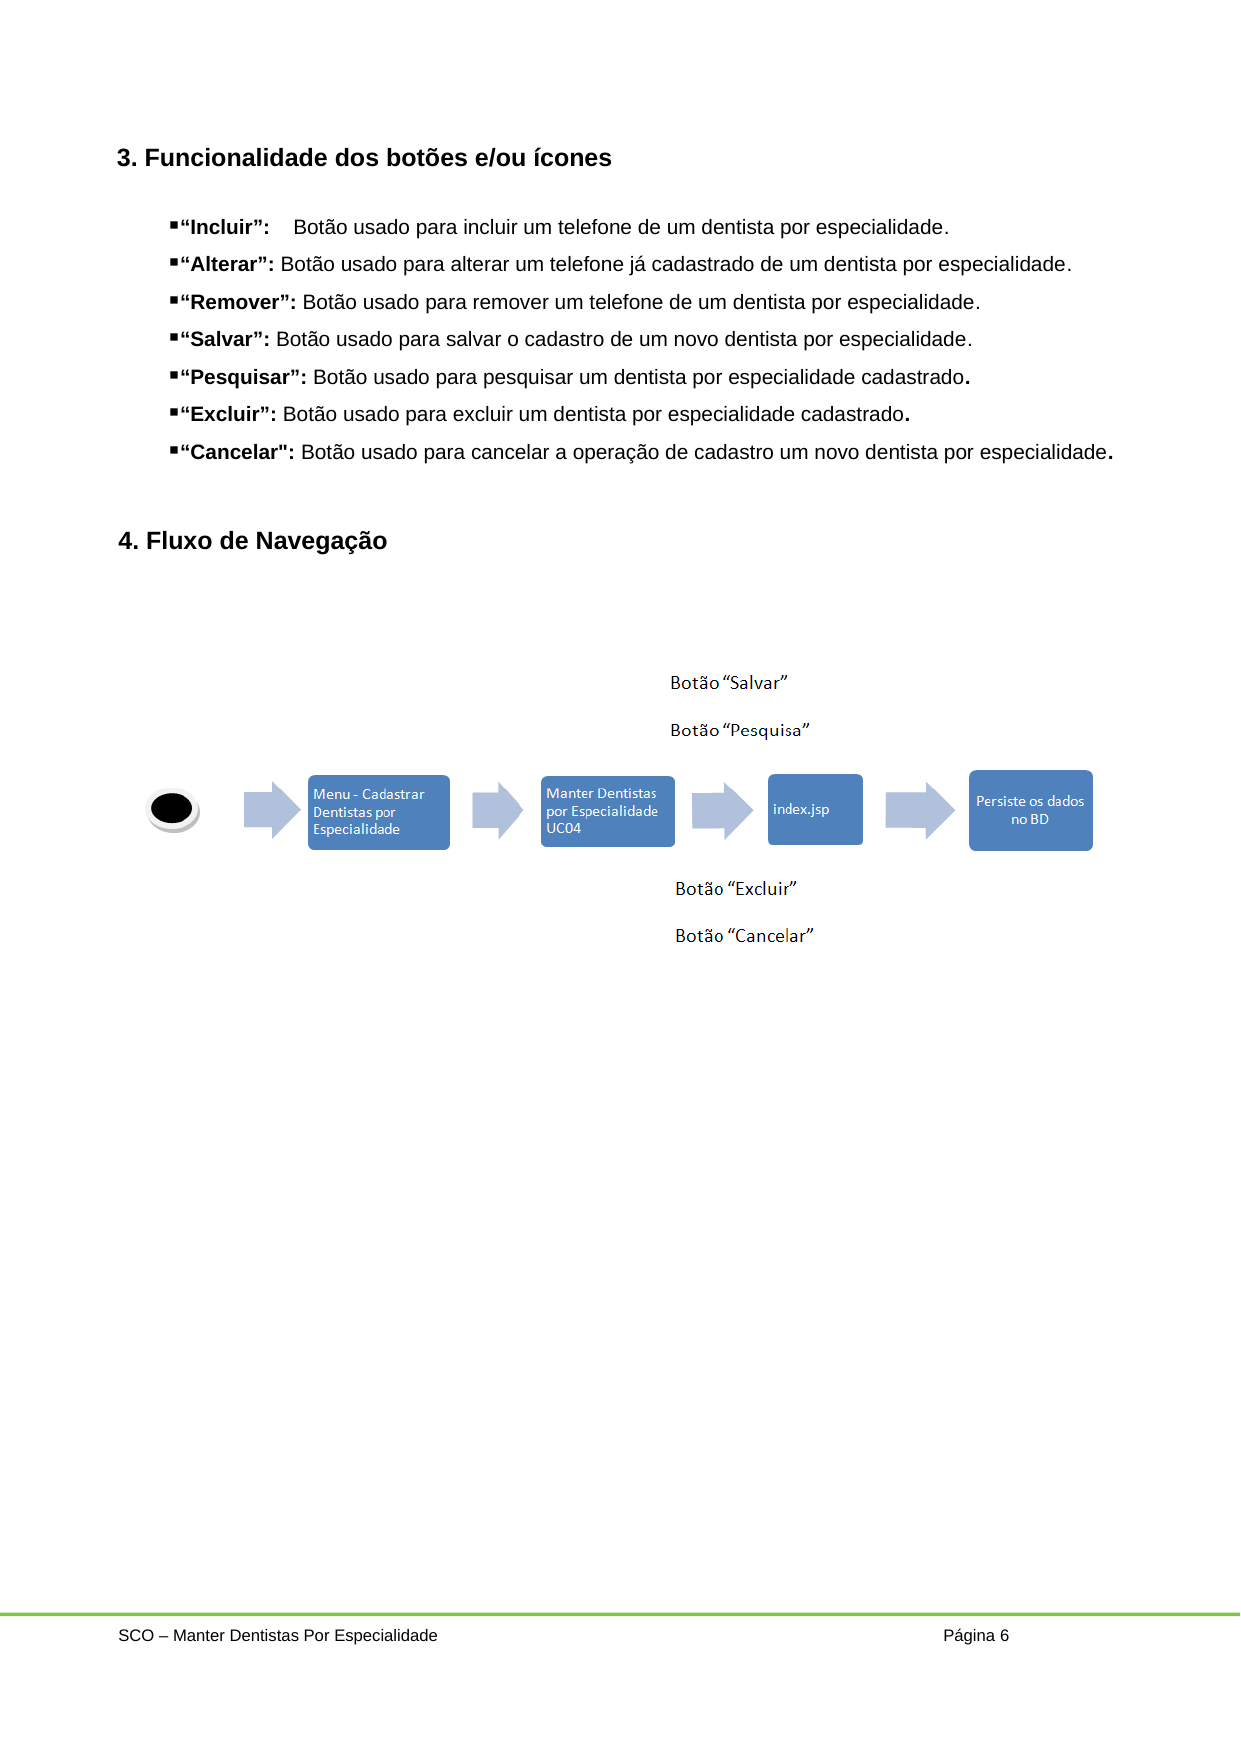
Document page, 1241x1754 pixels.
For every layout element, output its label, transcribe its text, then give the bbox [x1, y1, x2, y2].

picture [116, 618, 1124, 1015]
list “Salvar”: Botão usado para salvar o cadastro de um novo dentista por especialidade. [168, 327, 1122, 352]
list “Excluir”: Botão usado para excluir um dentista por especialidade cadastrado. [168, 402, 1122, 427]
list “Remover”: Botão usado para remover um telefone de um dentista por especialidade. [168, 289, 1122, 314]
list “Incluir”: Botão usado para incluir um telefone de um dentista por especialidade. [168, 214, 1122, 239]
subtitle 3. Funcionalidade dos botões e/ou ícones [117, 143, 1122, 172]
list “Pesquisar”: Botão usado para pesquisar um dentista por especialidade cadastrado. [168, 364, 1122, 389]
list “Cancelar": Botão usado para cancelar a operação de cadastro um novo dentista por especialidade. [168, 439, 1122, 464]
list “Alterar”: Botão usado para alterar um telefone já cadastrado de um dentista por especialidade. [168, 252, 1122, 277]
subtitle 4. Fluxo de Navegação [117, 526, 1122, 555]
